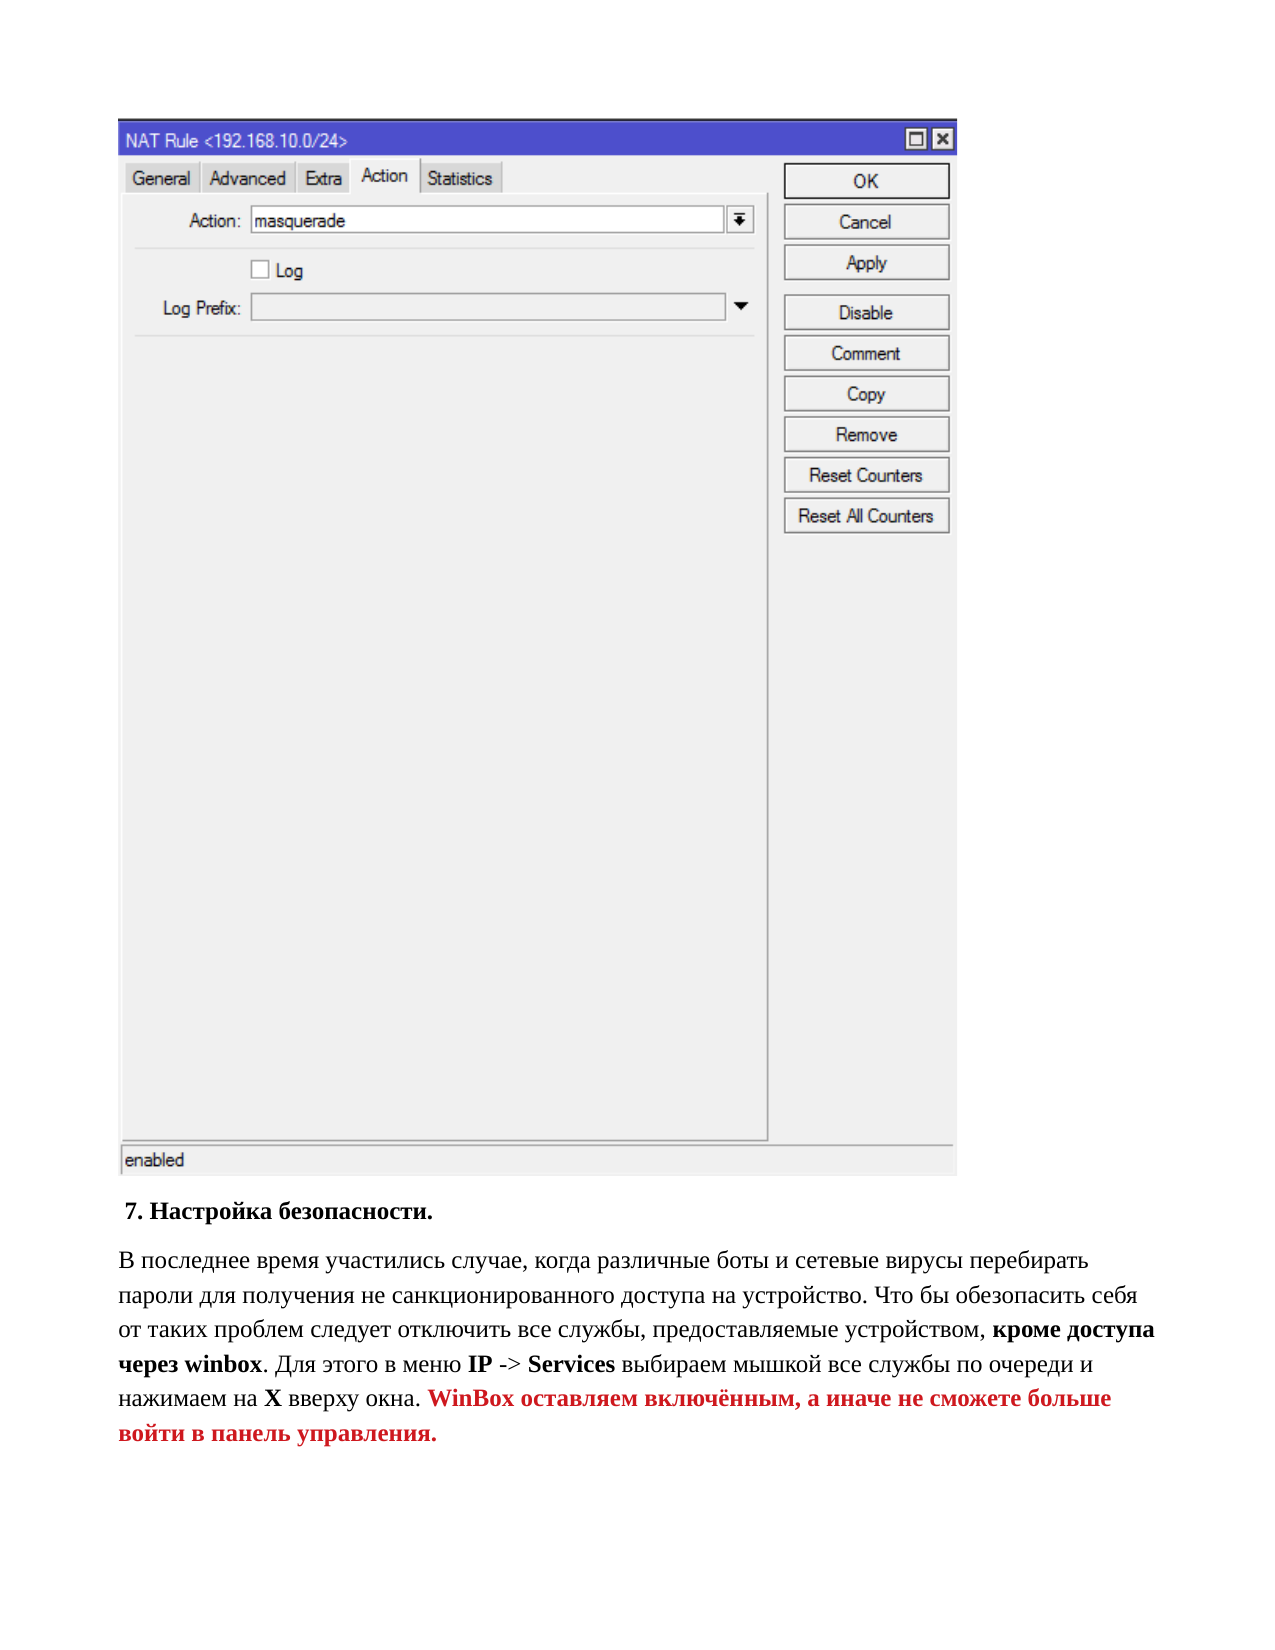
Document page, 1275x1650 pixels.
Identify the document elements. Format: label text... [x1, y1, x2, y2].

text В последнее время участились случае, когда различные боты и сетевые вирусы перебирать пароли для получения не санкционированного доступа на устройство. Что бы обезопасить себя от таких проблем следует отключить все службы, предоставляемые устройством, кроме доступа через winbox. Для этого в меню IP -> Services выбираем мышкой все службы по очереди и нажимаем на Х вверху окна. WinBox оставляем включённым, а иначе не сможете больше войти в панель управления. [118, 1245, 1157, 1446]
picture [118, 118, 958, 1176]
text 7. Настройка безопасности. [118, 1196, 1157, 1225]
